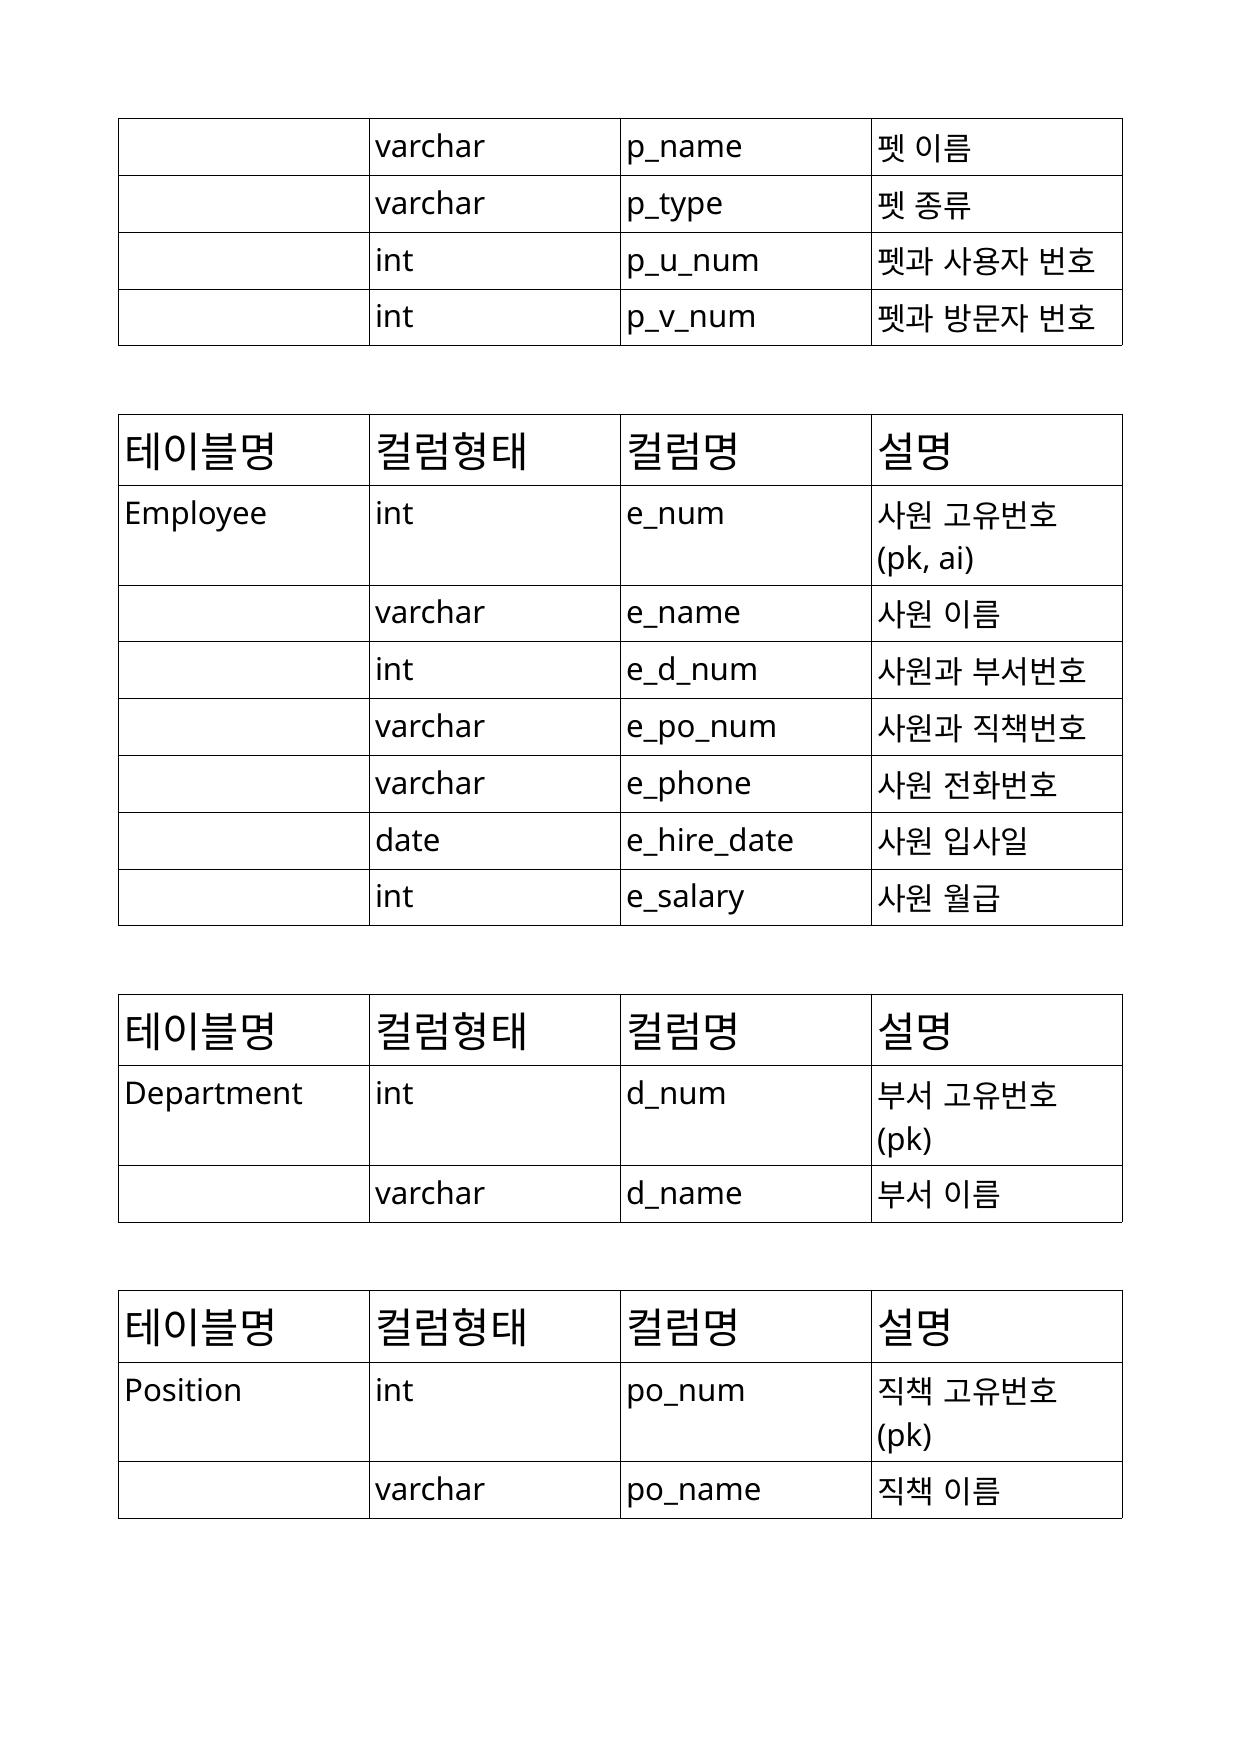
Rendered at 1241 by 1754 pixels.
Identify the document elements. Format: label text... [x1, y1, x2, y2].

table_cell Employee [119, 486, 369, 585]
table_cell varchar [370, 176, 620, 232]
table_cell int [370, 290, 620, 345]
table_cell p_name [621, 119, 871, 175]
table_cell e_num [621, 486, 871, 585]
table_cell [119, 233, 369, 288]
table_cell [119, 290, 369, 345]
table_cell int [370, 870, 620, 925]
table_cell 펫 이름 [872, 119, 1122, 175]
table_cell [119, 756, 369, 812]
table_cell e_d_num [621, 642, 871, 698]
table_cell Department [119, 1066, 369, 1165]
table_header 테이블명 [119, 995, 369, 1065]
table_cell Position [119, 1363, 369, 1461]
table_cell 사원 전화번호 [872, 756, 1122, 812]
table_cell e_phone [621, 756, 871, 812]
table_header 테이블명 [119, 415, 369, 485]
table_cell po_name [621, 1462, 871, 1518]
table_cell 사원 이름 [872, 586, 1122, 641]
table_cell varchar [370, 756, 620, 812]
table_cell e_po_num [621, 699, 871, 755]
table_cell int [370, 233, 620, 288]
table_cell [119, 1462, 369, 1518]
table_cell 직책 고유번호 (pk) [872, 1363, 1122, 1461]
table_cell 부서 고유번호 (pk) [872, 1066, 1122, 1165]
table_cell date [370, 813, 620, 868]
table_cell [119, 586, 369, 641]
table_header 컬럼형태 [370, 1291, 620, 1362]
table_cell int [370, 1066, 620, 1165]
table_cell [119, 642, 369, 698]
table_cell 직책 이름 [872, 1462, 1122, 1518]
table_header 설명 [872, 415, 1122, 485]
table_cell 부서 이름 [872, 1166, 1122, 1222]
table_cell p_type [621, 176, 871, 232]
table_cell 펫과 방문자 번호 [872, 290, 1122, 345]
table_cell 사원과 부서번호 [872, 642, 1122, 698]
table_cell po_num [621, 1363, 871, 1461]
table_header 컬럼명 [621, 1291, 871, 1362]
table_cell int [370, 1363, 620, 1461]
table_cell e_salary [621, 870, 871, 925]
table_cell [119, 119, 369, 175]
table_cell 사원 월급 [872, 870, 1122, 925]
table_cell 사원과 직책번호 [872, 699, 1122, 755]
table_cell varchar [370, 586, 620, 641]
table_cell [119, 813, 369, 868]
table_cell 펫 종류 [872, 176, 1122, 232]
table_cell varchar [370, 1462, 620, 1518]
table_header 테이블명 [119, 1291, 369, 1362]
table_cell 펫과 사용자 번호 [872, 233, 1122, 288]
table_header 설명 [872, 1291, 1122, 1362]
table_cell varchar [370, 119, 620, 175]
table_cell varchar [370, 1166, 620, 1222]
table_header 설명 [872, 995, 1122, 1065]
table_cell varchar [370, 699, 620, 755]
table_cell int [370, 642, 620, 698]
table_cell 사원 고유번호 (pk, ai) [872, 486, 1122, 585]
table_cell p_v_num [621, 290, 871, 345]
table_cell d_name [621, 1166, 871, 1222]
table_cell e_hire_date [621, 813, 871, 868]
table_header 컬럼명 [621, 995, 871, 1065]
table_cell [119, 699, 369, 755]
table_cell [119, 176, 369, 232]
table_cell d_num [621, 1066, 871, 1165]
table_header 컬럼형태 [370, 415, 620, 485]
table_cell int [370, 486, 620, 585]
table_cell [119, 870, 369, 925]
table_header 컬럼명 [621, 415, 871, 485]
table_header 컬럼형태 [370, 995, 620, 1065]
table_cell e_name [621, 586, 871, 641]
table_cell [119, 1166, 369, 1222]
table_cell p_u_num [621, 233, 871, 288]
table_cell 사원 입사일 [872, 813, 1122, 868]
